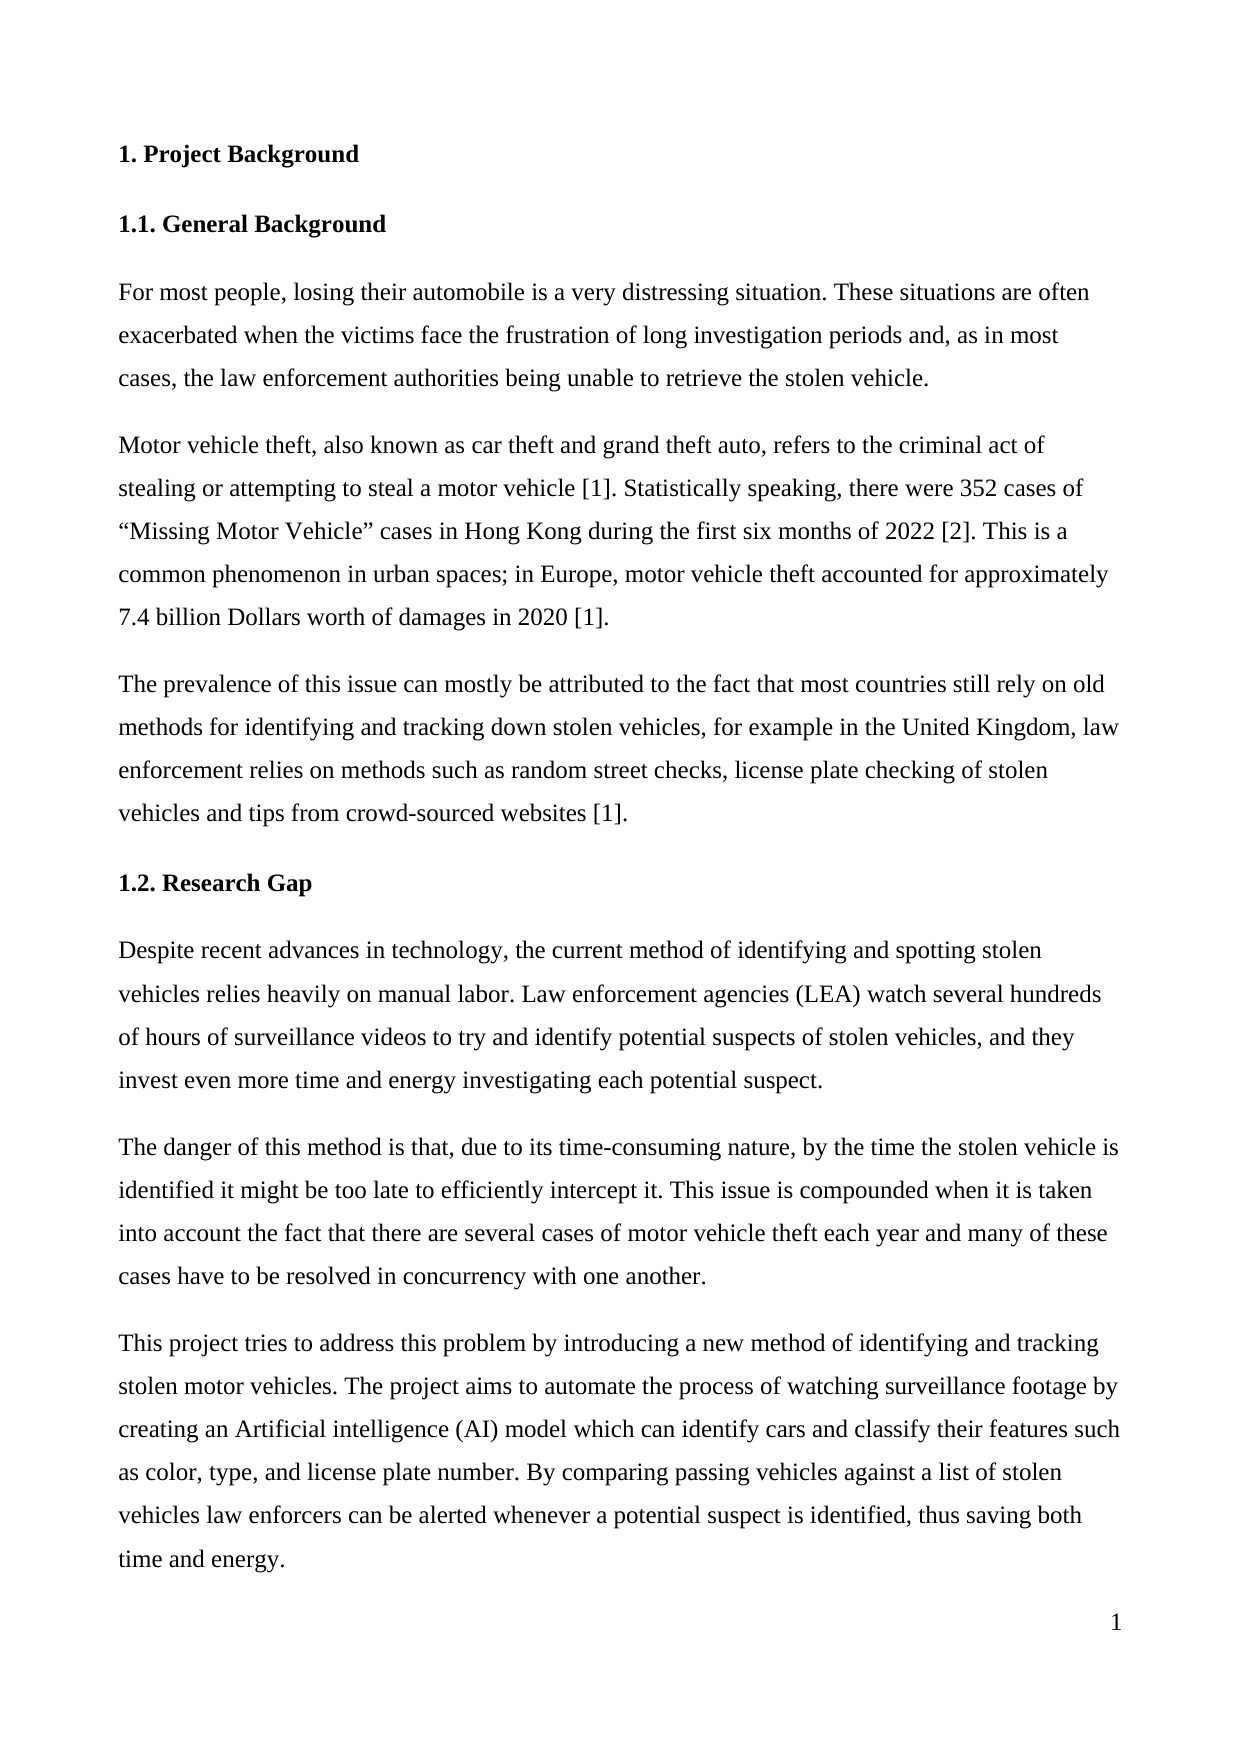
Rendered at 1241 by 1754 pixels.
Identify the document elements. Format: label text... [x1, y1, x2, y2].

subtitle 1.2. Research Gap [118, 868, 1122, 897]
subtitle 1.1. General Background [118, 209, 1122, 238]
text The danger of this method is that, due to its time-consuming nature, by the time the stolen vehicle is identified it might be too late to efficiently intercept it. This issue is compounded when it is taken into account the fact that there are several cases of motor vehicle theft each year and many of these cases have to be resolved in concurrency with one another. [118, 1132, 1122, 1290]
text Despite recent advances in technology, the current method of identifying and spotting stolen vehicles relies heavily on manual labor. Law enforcement agencies (LEA) watch several hundreds of hours of surveillance videos to try and identify potential suspects of stolen vehicles, and they invest even more time and energy investigating each potential suspect. [118, 936, 1122, 1094]
text This project tries to address this problem by introducing a new method of identifying and tracking stolen motor vehicles. The project aims to automate the process of watching surveillance footage by creating an Artificial intelligence (AI) model which can identify cars and classify their features such as color, type, and license plate number. By comparing passing vehicles against a list of stolen vehicles law enforcers can be alerted whenever a potential suspect is identified, thus saving both time and energy. [118, 1328, 1122, 1572]
subtitle 1. Project Background [118, 139, 1122, 168]
text For most people, losing their automobile is a very distressing situation. These situations are often exacerbated when the victims face the frustration of long investigation periods and, as in most cases, the law enforcement authorities being unable to retrieve the stolen vehicle. [118, 277, 1122, 392]
text Motor vehicle theft, also known as car theft and grand theft auto, refers to the criminal act of stealing or attempting to steal a motor vehicle [1]. Statistically speaking, there were 352 cases of “Missing Motor Vehicle” cases in Hong Kong during the first six months of 2022 [2]. This is a common phenomenon in urban spaces; in Europe, motor vehicle theft accounted for approximately 7.4 billion Dollars worth of damages in 2020 [1]. [118, 430, 1122, 631]
text The prevalence of this issue can mostly be attributed to the fact that most countries still rely on old methods for identifying and tracking down stolen vehicles, for example in the United Kingdom, law enforcement relies on methods such as random street checks, license plate checking of stolen vehicles and tips from crowd-sourced websites [1]. [118, 669, 1122, 827]
